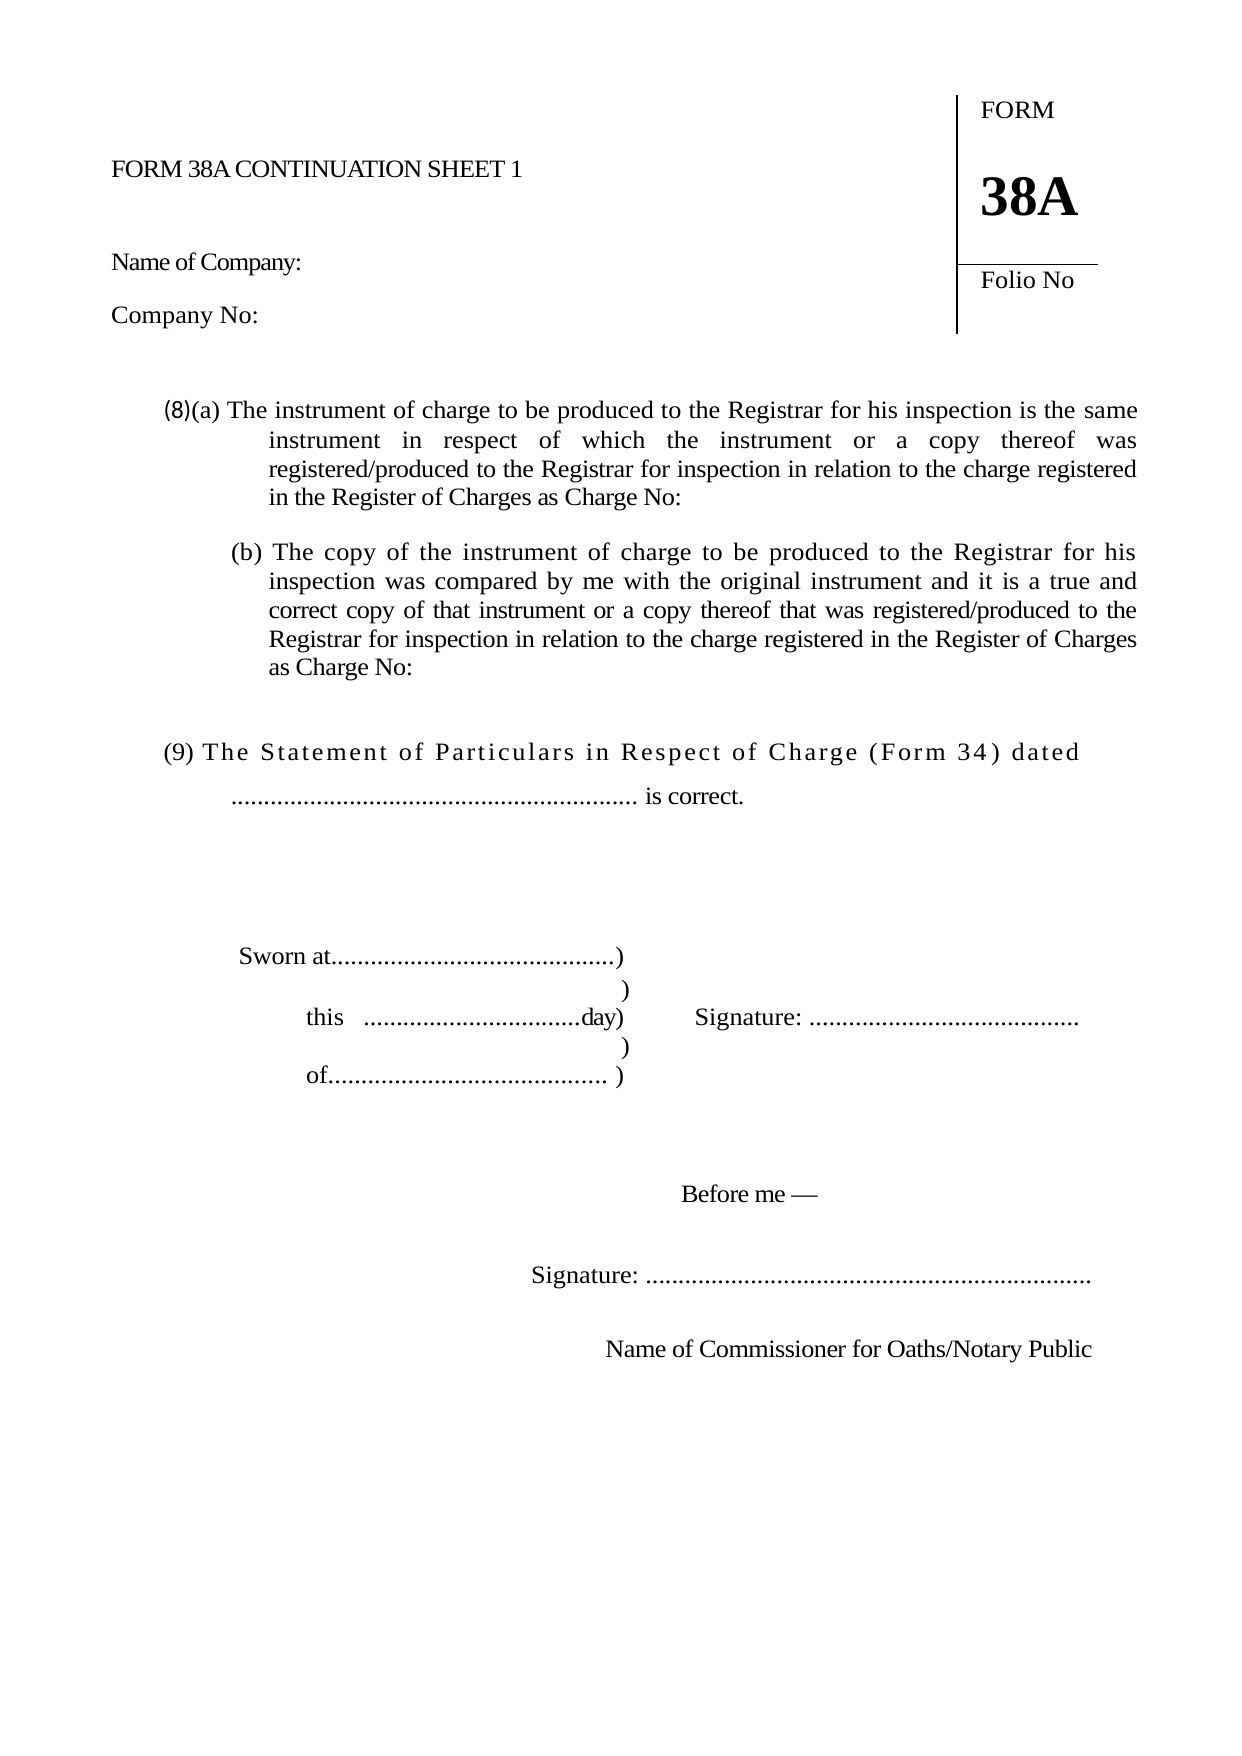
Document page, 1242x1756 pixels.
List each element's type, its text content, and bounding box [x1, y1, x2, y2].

text is correct. [231, 781, 1138, 810]
text (b) The copy of the instrument of charge to be produced to the Registrar for his inspection was compared by me with the original instrument and it is a true and correct copy of that instrument or a copy thereof that was registered/produced to the Registrar for inspection in relation to the charge registered in the Register of Charges as Charge No: [231, 537, 1138, 681]
list (a) The instrument of charge to be produced to the Registrar for his inspection is the same instrument in respect of which the instrument or a copy thereof was registered/produced to the Registrar for inspection in relation to the charge registered in the Register of Charges as Charge No: [163, 394, 1138, 511]
text Signature: [531, 1260, 1138, 1289]
text this day) Signature: [306, 1002, 1138, 1031]
list The Statement of Particulars in Respect of Charge (Form 34) dated [163, 737, 1138, 766]
text of ) [306, 1060, 1138, 1089]
table_header FORM 38A CONTINUATION SHEET 1 Name of Company: Company No: [111, 95, 956, 334]
text ) [621, 1031, 1138, 1060]
text Sworn at ) [238, 941, 1138, 970]
text ) [621, 974, 1138, 1002]
text Before me — [681, 1179, 1138, 1207]
table_header FORM 38A [958, 95, 1098, 264]
text Name of Commissioner for Oaths/Notary Public [111, 1334, 1093, 1362]
table_cell Folio No [958, 265, 1098, 334]
